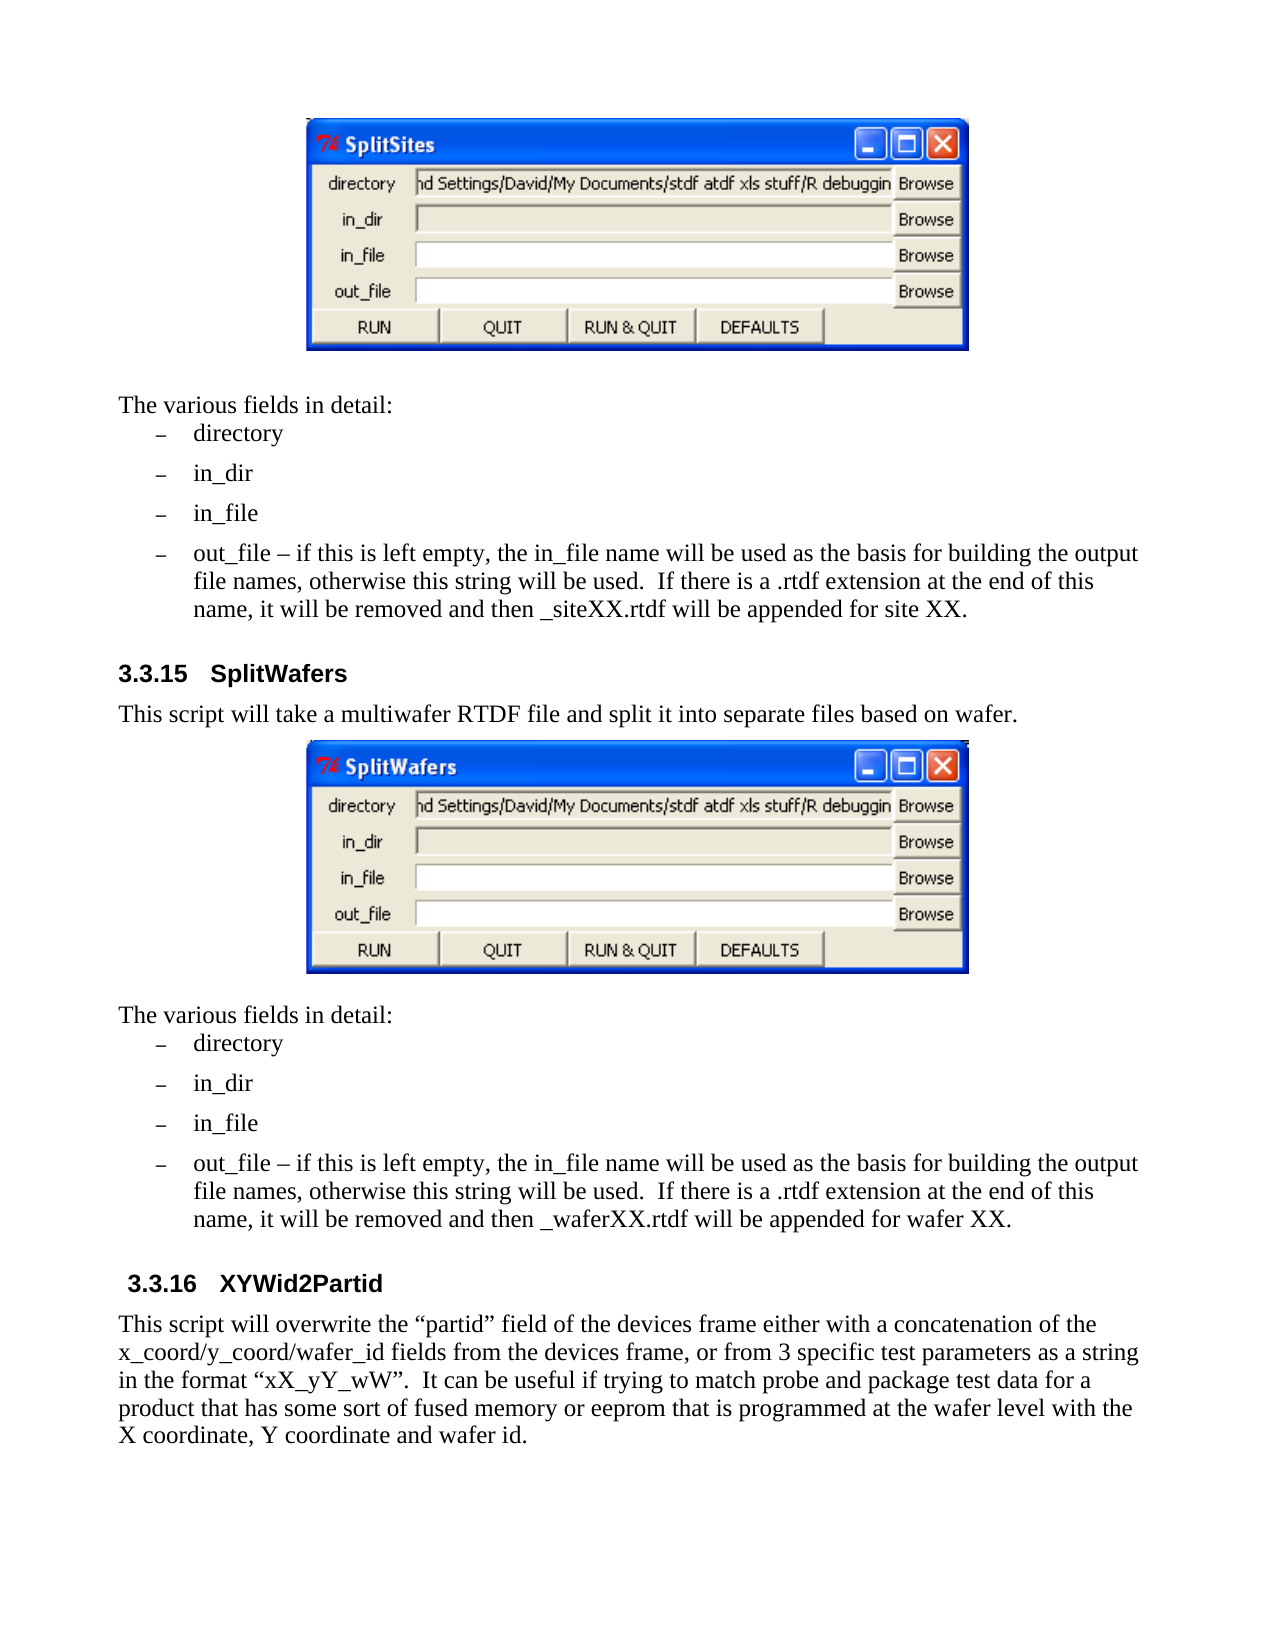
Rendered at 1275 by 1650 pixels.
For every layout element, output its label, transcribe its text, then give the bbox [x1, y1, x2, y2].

text The various fields in detail: [118, 391, 1157, 419]
list in_dir [156, 459, 1157, 487]
list in_file [156, 1109, 1157, 1137]
subtitle SplitWafers [118, 660, 1157, 688]
text This script will overwrite the “partid” field of the devices frame either with a concatenation of the x_coord/y_coord/wafer_id fields from the devices frame, or from 3 specific test parameters as a string in the format “xX_yY_wW”. It can be useful if trying to match probe and package test data for a product that has some sort of fused memory or eeprom that is programmed at the wafer level with the X coordinate, Y coordinate and wafer id. [118, 1311, 1157, 1449]
list in_dir [156, 1069, 1157, 1097]
text This script will take a multiwafer RTDF file and split it into separate files based on wafer. [118, 701, 1157, 728]
picture [306, 118, 969, 351]
list in_file [156, 499, 1157, 527]
list out_file – if this is left empty, the in_file name will be used as the basis for building the output file names, otherwise this string will be used. If there is a .rtdf extension at the end of this name, it will be removed and then _siteXX.rtdf will be appended for site XX. [156, 539, 1157, 623]
list directory [156, 419, 1157, 447]
text The various fields in detail: [118, 1001, 1157, 1029]
subtitle XYWid2Partid [127, 1270, 1157, 1298]
picture [306, 740, 969, 974]
list out_file – if this is left empty, the in_file name will be used as the basis for building the output file names, otherwise this string will be used. If there is a .rtdf extension at the end of this name, it will be removed and then _waferXX.rtdf will be appended for wafer XX. [156, 1149, 1157, 1233]
list directory [156, 1029, 1157, 1057]
